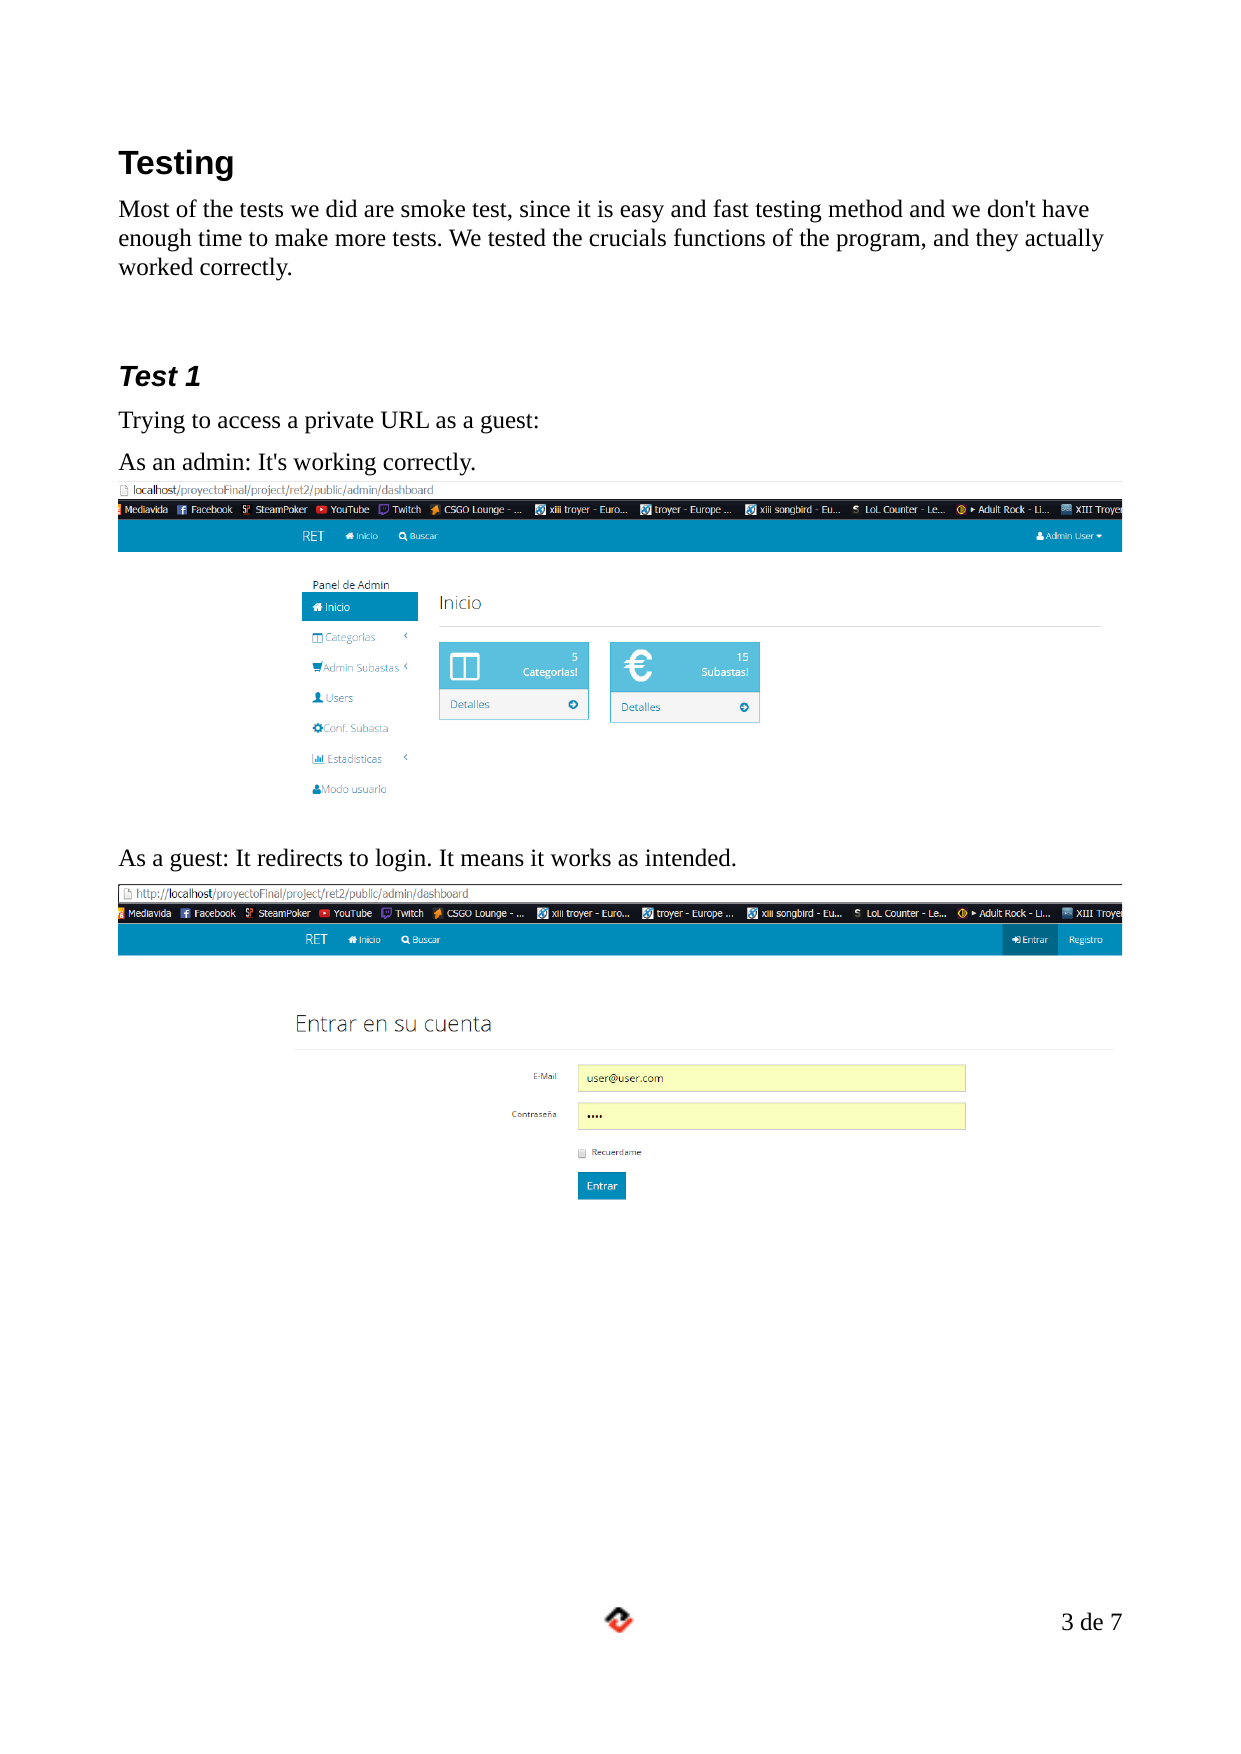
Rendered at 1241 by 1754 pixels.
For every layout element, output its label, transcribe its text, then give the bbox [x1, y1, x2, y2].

subtitle Test 1 [118, 359, 1122, 393]
text As a guest: It redirects to login. It means it works as intended. [118, 843, 1122, 872]
text Trying to access a private URL as a guest: [118, 405, 1122, 434]
text As an admin: It's working correctly. [118, 447, 1122, 481]
text [118, 802, 1122, 830]
text Most of the tests we did are smoke test, since it is easy and fast testing method and we don't have enough time to make more tests. We tested the crucials functions of the program, and they actually worked correctly. [118, 194, 1122, 281]
subtitle Testing [118, 143, 1122, 182]
